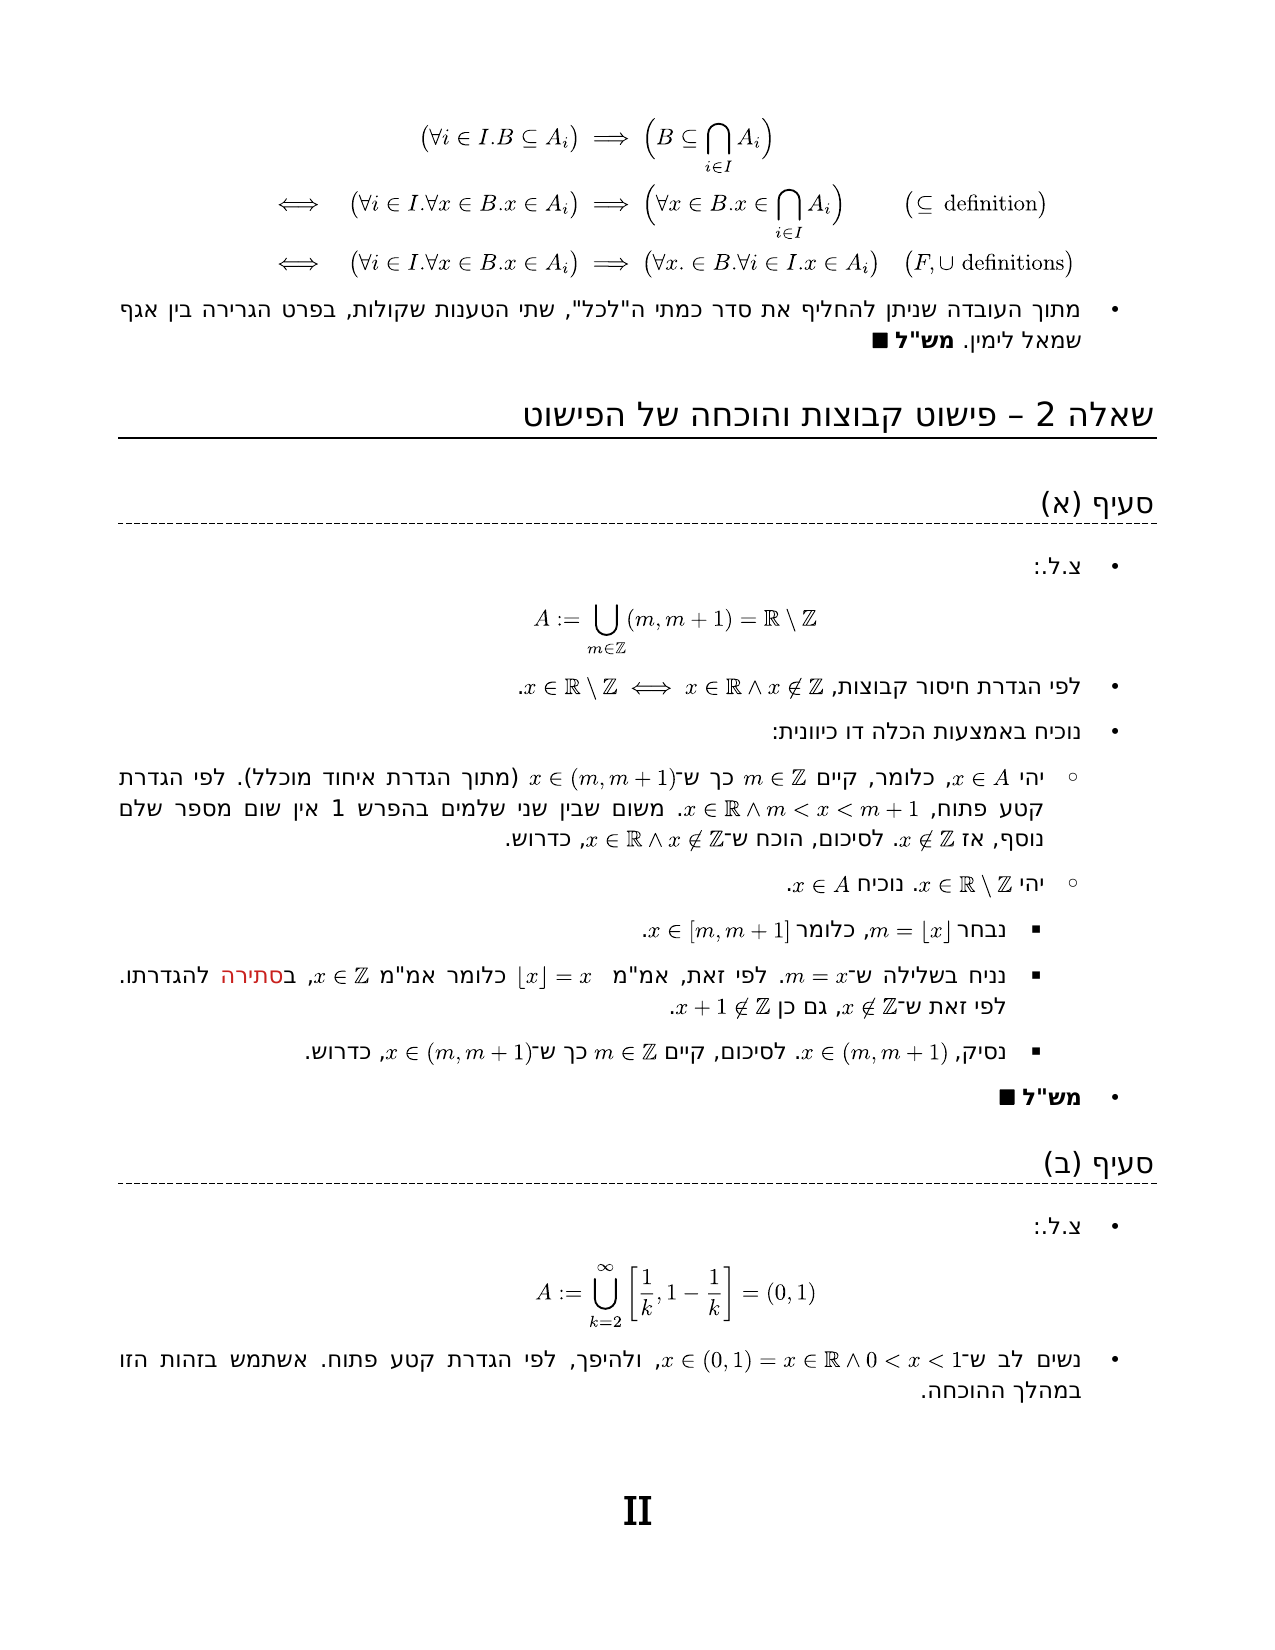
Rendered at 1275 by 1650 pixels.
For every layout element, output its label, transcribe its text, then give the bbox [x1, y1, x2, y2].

list מתוך העובדה שניתן להחליף את סדר כמתי ה"לכל", שתי הטענות שקולות, בפרט הגרירה בין אגף שמאל לימין. מש"ל [118, 296, 1119, 353]
list לפי הגדרת חיסור קבוצות, . [118, 673, 1119, 700]
list יהי . נוכיח . [118, 871, 1082, 898]
list נניח בשלילה ש־. לפי זאת, אמ"מ כלומר אמ"מ , בסתירה להגדרתו. לפי זאת ש־, גם כן . [118, 962, 1044, 1019]
subtitle סעיף (א) [118, 483, 1157, 523]
list נסיק, . לסיכום, קיים כך ש־, כדרוש. [118, 1038, 1044, 1065]
list נבחר , כלומר . [118, 916, 1044, 943]
subtitle שאלה 2 – פישוט קבוצות והוכחה של הפישוט [118, 392, 1157, 437]
list נוכיח באמצעות הכלה דו כיוונית: [118, 718, 1119, 745]
list יהי , כלומר, קיים כך ש־ (מתוך הגדרת איחוד מוכלל). לפי הגדרת קטע פתוח, . משום שבין שני שלמים בהפרש 1 אין שום מספר שלם נוסף, אז . לסיכום, הוכח ש־, כדרוש. [118, 764, 1082, 852]
list נשים לב ש־, ולהיפך, לפי הגדרת קטע פתוח. אשתמש בזהות הזו במהלך ההוכחה. [118, 1346, 1119, 1403]
subtitle סעיף (ב) [118, 1143, 1157, 1183]
list מש"ל [118, 1084, 1119, 1110]
list צ.ל.: [118, 553, 1119, 579]
list צ.ל.: [118, 1213, 1119, 1239]
